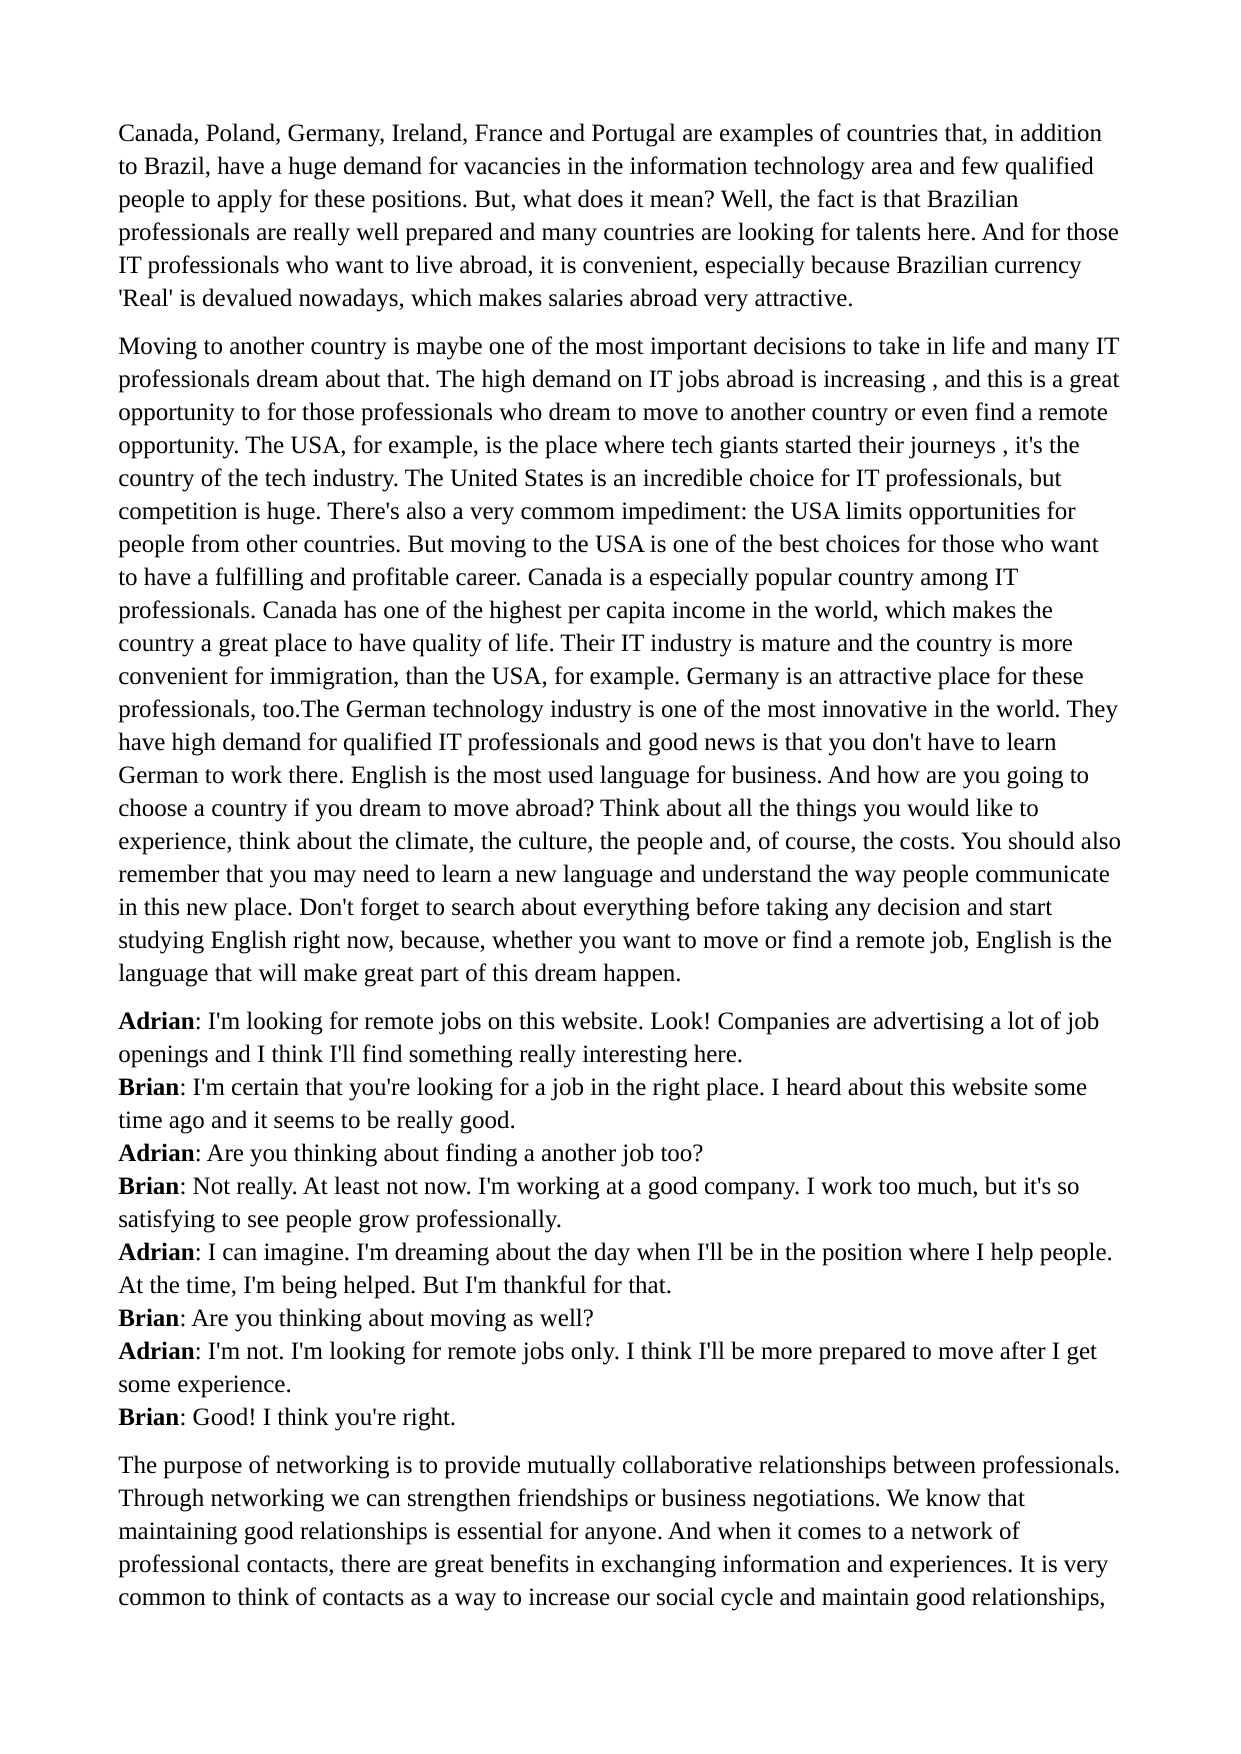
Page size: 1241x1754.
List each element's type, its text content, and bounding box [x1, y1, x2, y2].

text Moving to another country is maybe one of the most important decisions to take in life and many IT professionals dream about that. The high demand on IT jobs abroad is increasing , and this is a great opportunity to for those professionals who dream to move to another country or even find a remote opportunity. The USA, for example, is the place where tech giants started their journeys , it's the country of the tech industry. The United States is an incredible choice for IT professionals, but competition is huge. There's also a very commom impediment: the USA limits opportunities for people from other countries. But moving to the USA is one of the best choices for those who want to have a fulfilling and profitable career. Canada is a especially popular country among IT professionals. Canada has one of the highest per capita income in the world, which makes the country a great place to have quality of life. Their IT industry is mature and the country is more convenient for immigration, than the USA, for example. Germany is an attractive place for these professionals, too.The German technology industry is one of the most innovative in the world. They have high demand for qualified IT professionals and good news is that you don't have to learn German to work there. English is the most used language for business. And how are you going to choose a country if you dream to move abroad? Think about all the things you would like to experience, think about the climate, the culture, the people and, of course, the costs. You should also remember that you may need to learn a new language and understand the way people communicate in this new place. Don't forget to search about everything before taking any decision and start studying English right now, because, whether you want to move or find a remote job, English is the language that will make great part of this dream happen. [118, 331, 1122, 987]
text Canada, Poland, Germany, Ireland, France and Portugal are examples of countries that, in addition to Brazil, have a huge demand for vacancies in the information technology area and few qualified people to apply for these positions. But, what does it mean? Well, the fact is that Brazilian professionals are really well prepared and many countries are looking for talents here. And for those IT professionals who want to live abroad, it is convenient, especially because Brazilian currency 'Real' is devalued nowadays, which makes salaries abroad very attractive. [118, 118, 1122, 312]
text Adrian: I'm looking for remote jobs on this website. Look! Companies are advertising a lot of job openings and I think I'll find something really interesting here. Brian: I'm certain that you're looking for a job in the right place. I heard about this website some time ago and it seems to be really good. Adrian: Are you thinking about finding a another job too? Brian: Not really. At least not now. I'm working at a good company. I work too much, but it's so satisfying to see people grow professionally. Adrian: I can imagine. I'm dreaming about the day when I'll be in the position where I help people. At the time, I'm being helped. But I'm thankful for that. Brian: Are you thinking about moving as well? Adrian: I'm not. I'm looking for remote jobs only. I think I'll be more prepared to move after I get some experience. Brian: Good! I think you're right. [118, 1006, 1122, 1431]
text The purpose of networking is to provide mutually collaborative relationships between professionals. Through networking we can strengthen friendships or business negotiations. We know that maintaining good relationships is essential for anyone. And when it comes to a network of professional contacts, there are great benefits in exchanging information and experiences. It is very common to think of contacts as a way to increase our social cycle and maintain good relationships, [118, 1450, 1122, 1611]
